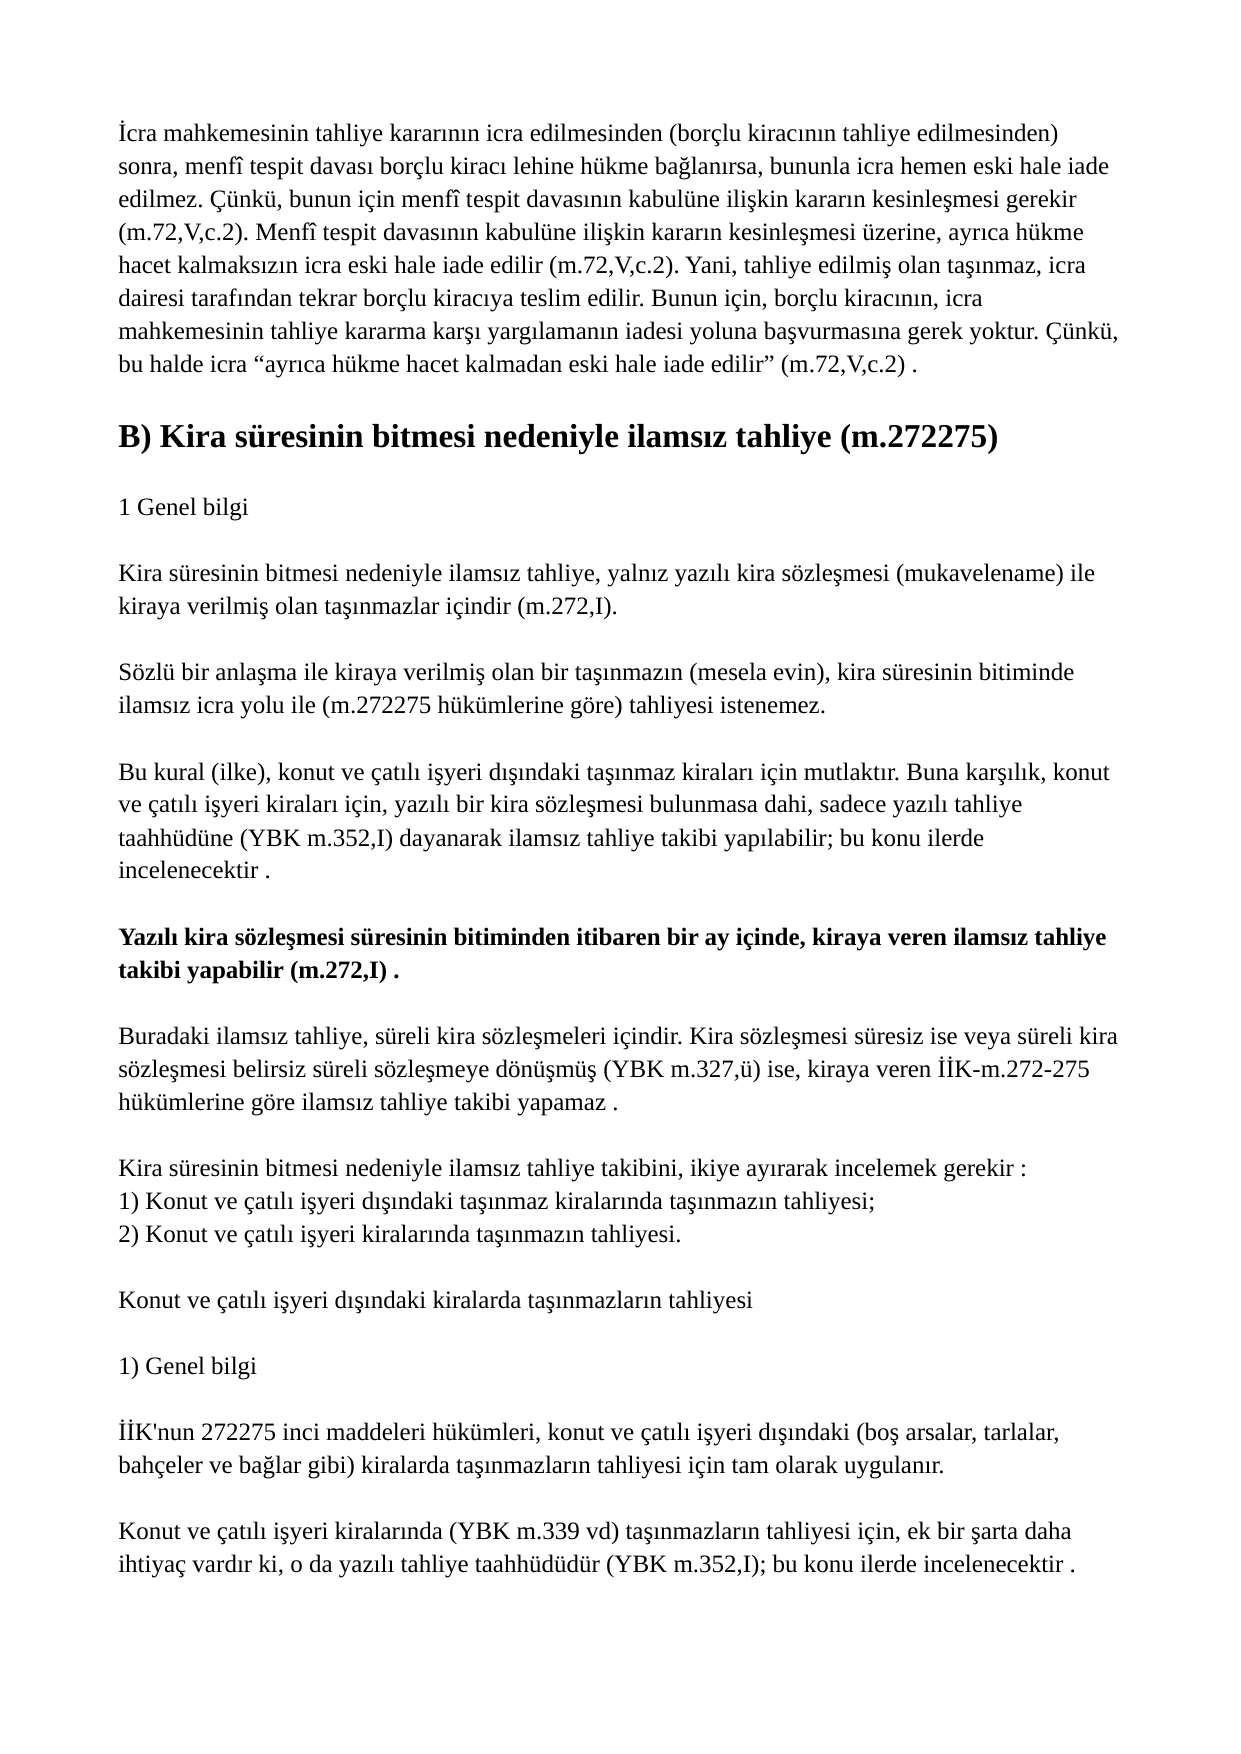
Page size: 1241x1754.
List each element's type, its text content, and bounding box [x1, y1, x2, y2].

text 1) Konut ve çatılı işyeri dışındaki taşınmaz kiralarında taşınmazın tahliyesi; [118, 1186, 1122, 1214]
text 2) Konut ve çatılı işyeri kiralarında taşınmazın tahliyesi. Konut ve çatılı işyeri dışındaki kiralarda taşınmazların tahliyesi 1) Genel bilgi İİK'nun 272275 inci maddeleri hükümleri, konut ve çatılı işyeri dışındaki (boş arsalar, tarlalar, bahçeler ve bağlar gibi) kiralarda taşınmazların tahliyesi için tam olarak uygulanır. Konut ve çatılı işyeri kiralarında (YBK m.339 vd) taşınmazların tahliyesi için, ek bir şarta daha ihtiyaç vardır ki, o da yazılı tahliye taahhüdüdür (YBK m.352,I); bu konu ilerde incelenecektir . [118, 1219, 1122, 1611]
text İcra mahkemesinin tahliye kararının icra edilmesinden (borçlu kiracının tahliye edilmesinden) sonra, menfî tespit davası borçlu kiracı lehine hükme bağlanırsa, bununla icra hemen eski hale iade edilmez. Çünkü, bunun için menfî tespit davasının kabulüne ilişkin kararın kesinleşmesi gerekir (m.72,V,c.2). Menfî tespit davasının kabulüne ilişkin kararın kesinleşmesi üzerine, ayrıca hükme hacet kalmaksızın icra eski hale iade edilir (m.72,V,c.2). Yani, tahliye edilmiş olan taşınmaz, icra dairesi tarafından tekrar borçlu kiracıya teslim edilir. Bunun için, borçlu kiracının, icra mahkemesinin tahliye kararma karşı yargılamanın iadesi yoluna başvurmasına gerek yoktur. Çünkü, bu halde icra “ayrıca hükme hacet kalmadan eski hale iade edilir” (m.72,V,c.2) . B) Kira süresinin bitmesi nedeniyle ilamsız tahliye (m.272275) 1 Genel bilgi Kira süresinin bitmesi nedeniyle ilamsız tahliye, yalnız yazılı kira sözleşmesi (mukavelename) ile kiraya verilmiş olan taşınmazlar içindir (m.272,I). Sözlü bir anlaşma ile kiraya verilmiş olan bir taşınmazın (mesela evin), kira süresinin bitiminde ilamsız icra yolu ile (m.272275 hükümlerine göre) tahliyesi istenemez. Bu kural (ilke), konut ve çatılı işyeri dışındaki taşınmaz kiraları için mutlaktır. Buna karşılık, konut ve çatılı işyeri kiraları için, yazılı bir kira sözleşmesi bulunmasa dahi, sadece yazılı tahliye taahhüdüne (YBK m.352,I) dayanarak ilamsız tahliye takibi yapılabilir; bu konu ilerde incelenecektir . Yazılı kira sözleşmesi süresinin bitiminden itibaren bir ay içinde, kiraya veren ilamsız tahliye takibi yapabilir (m.272,I) . Buradaki ilamsız tahliye, süreli kira sözleşmeleri içindir. Kira sözleşmesi süresiz ise veya süreli kira sözleşmesi belirsiz süreli sözleşmeye dönüşmüş (YBK m.327,ü) ise, kiraya veren İİK-m.272-275 hükümlerine göre ilamsız tahliye takibi yapamaz . Kira süresinin bitmesi nedeniyle ilamsız tahliye takibini, ikiye ayırarak incelemek gerekir : [118, 118, 1122, 1182]
